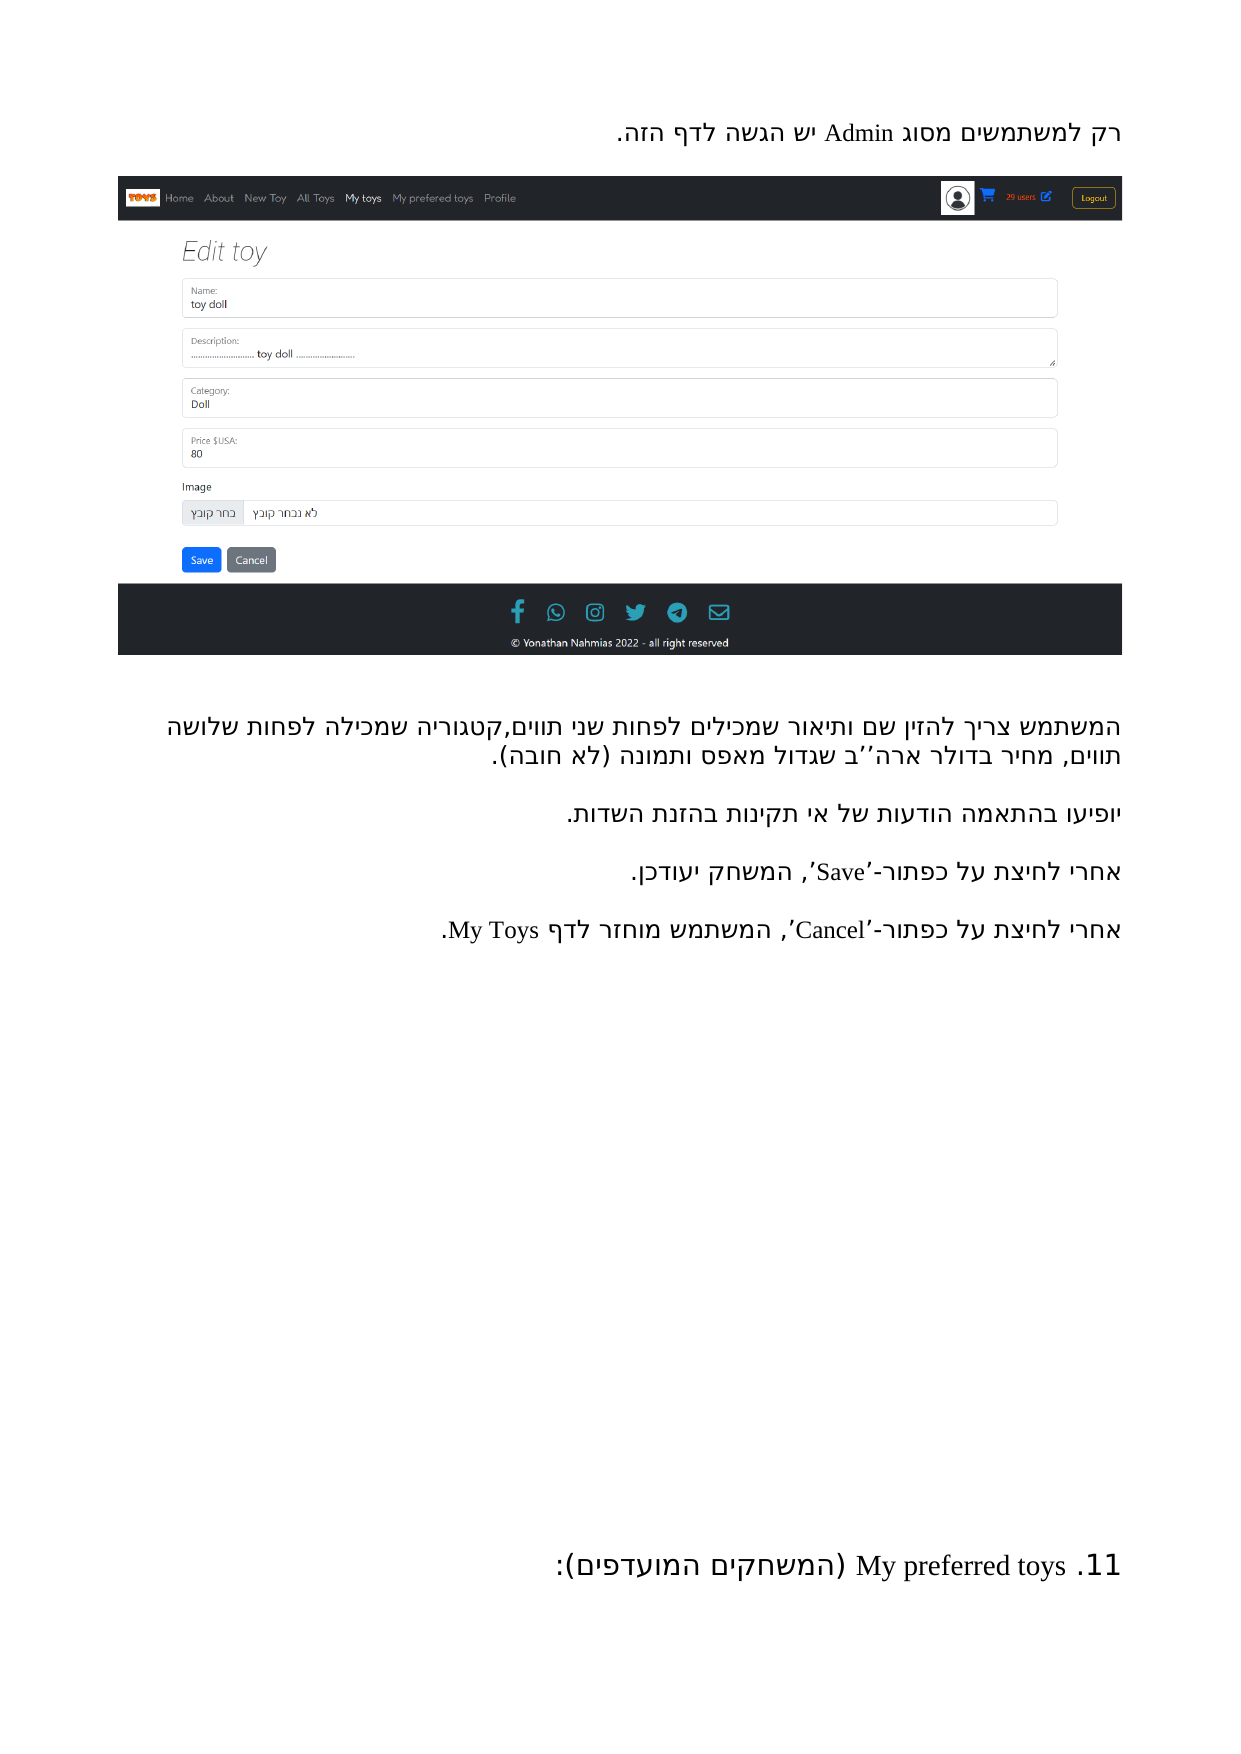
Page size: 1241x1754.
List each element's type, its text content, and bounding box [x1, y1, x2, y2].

text אחרי לחיצת על כפתור-’Save’, המשחק יעודכן. [118, 857, 1122, 887]
text 11. My preferred toys (המשחקים המועדפים): [118, 1548, 1122, 1583]
picture [118, 176, 1123, 655]
text רק למשתמשים מסוג Admin יש הגשה לדף הזה. [118, 118, 1122, 147]
text אחרי לחיצת על כפתור-’Cancel’, המשתמש מוחזר לדף My Toys. [118, 915, 1122, 945]
text יופיעו בהתאמה הודעות של אי תקינות בהזנת השדות. [118, 799, 1122, 829]
text המשתמש צריך להזין שם ותיאור שמכילים לפחות שני תווים,קטגוריה שמכילה לפחות שלושה תווים, מחיר בדולר ארה’’ב שגדול מאפס ותמונה (לא חובה). [118, 712, 1122, 771]
